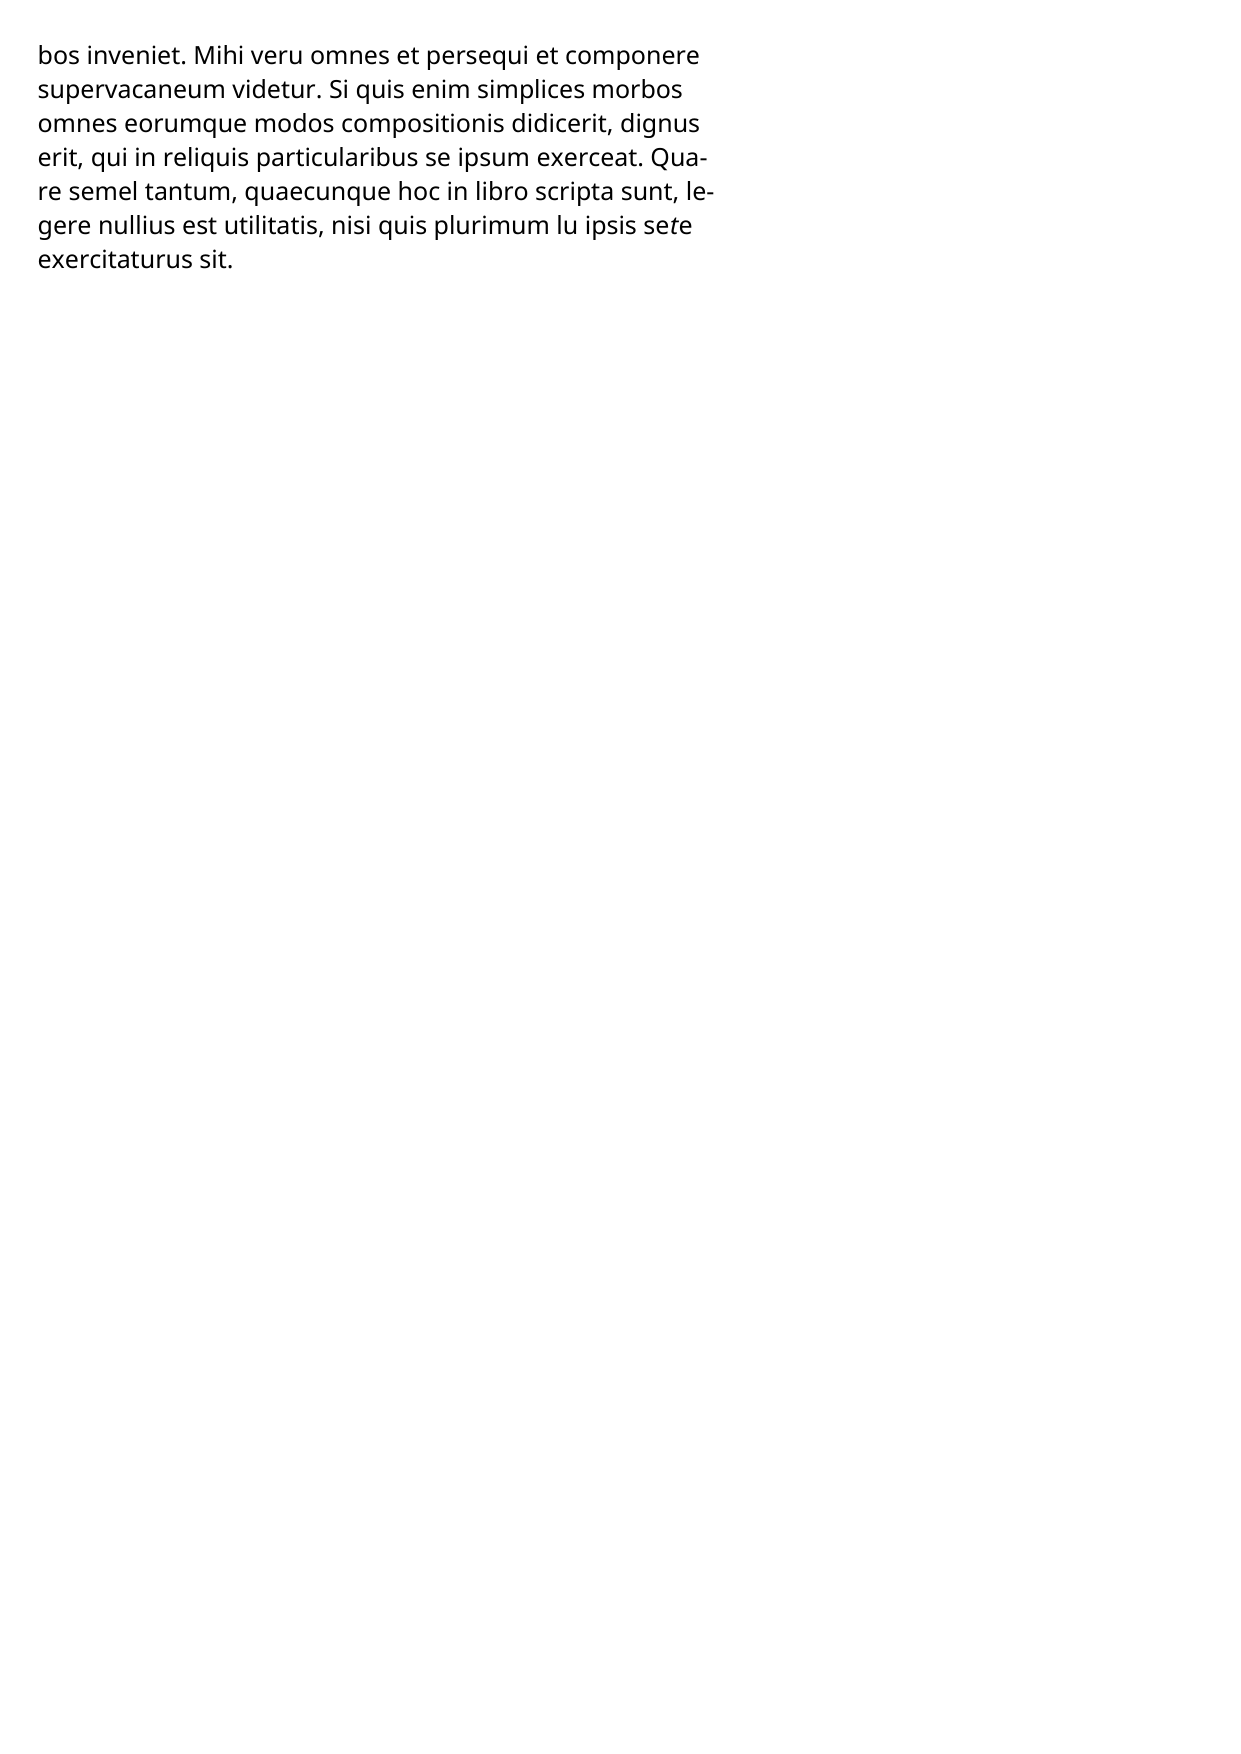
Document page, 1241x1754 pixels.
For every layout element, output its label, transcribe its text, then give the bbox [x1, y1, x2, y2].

text bos inveniet. Mihi veru omnes et persequi et componere supervacaneum videtur. Si quis enim simplices morbos omnes eorumque modos compositionis didicerit, dignus erit, qui in reliquis particularibus se ipsum exerceat. Qua- re semel tantum, quaecunque hoc in libro scripta sunt, le- gere nullius est utilitatis, nisi quis plurimum lu ipsis sete exercitaturus sit. [37, 37, 1203, 276]
